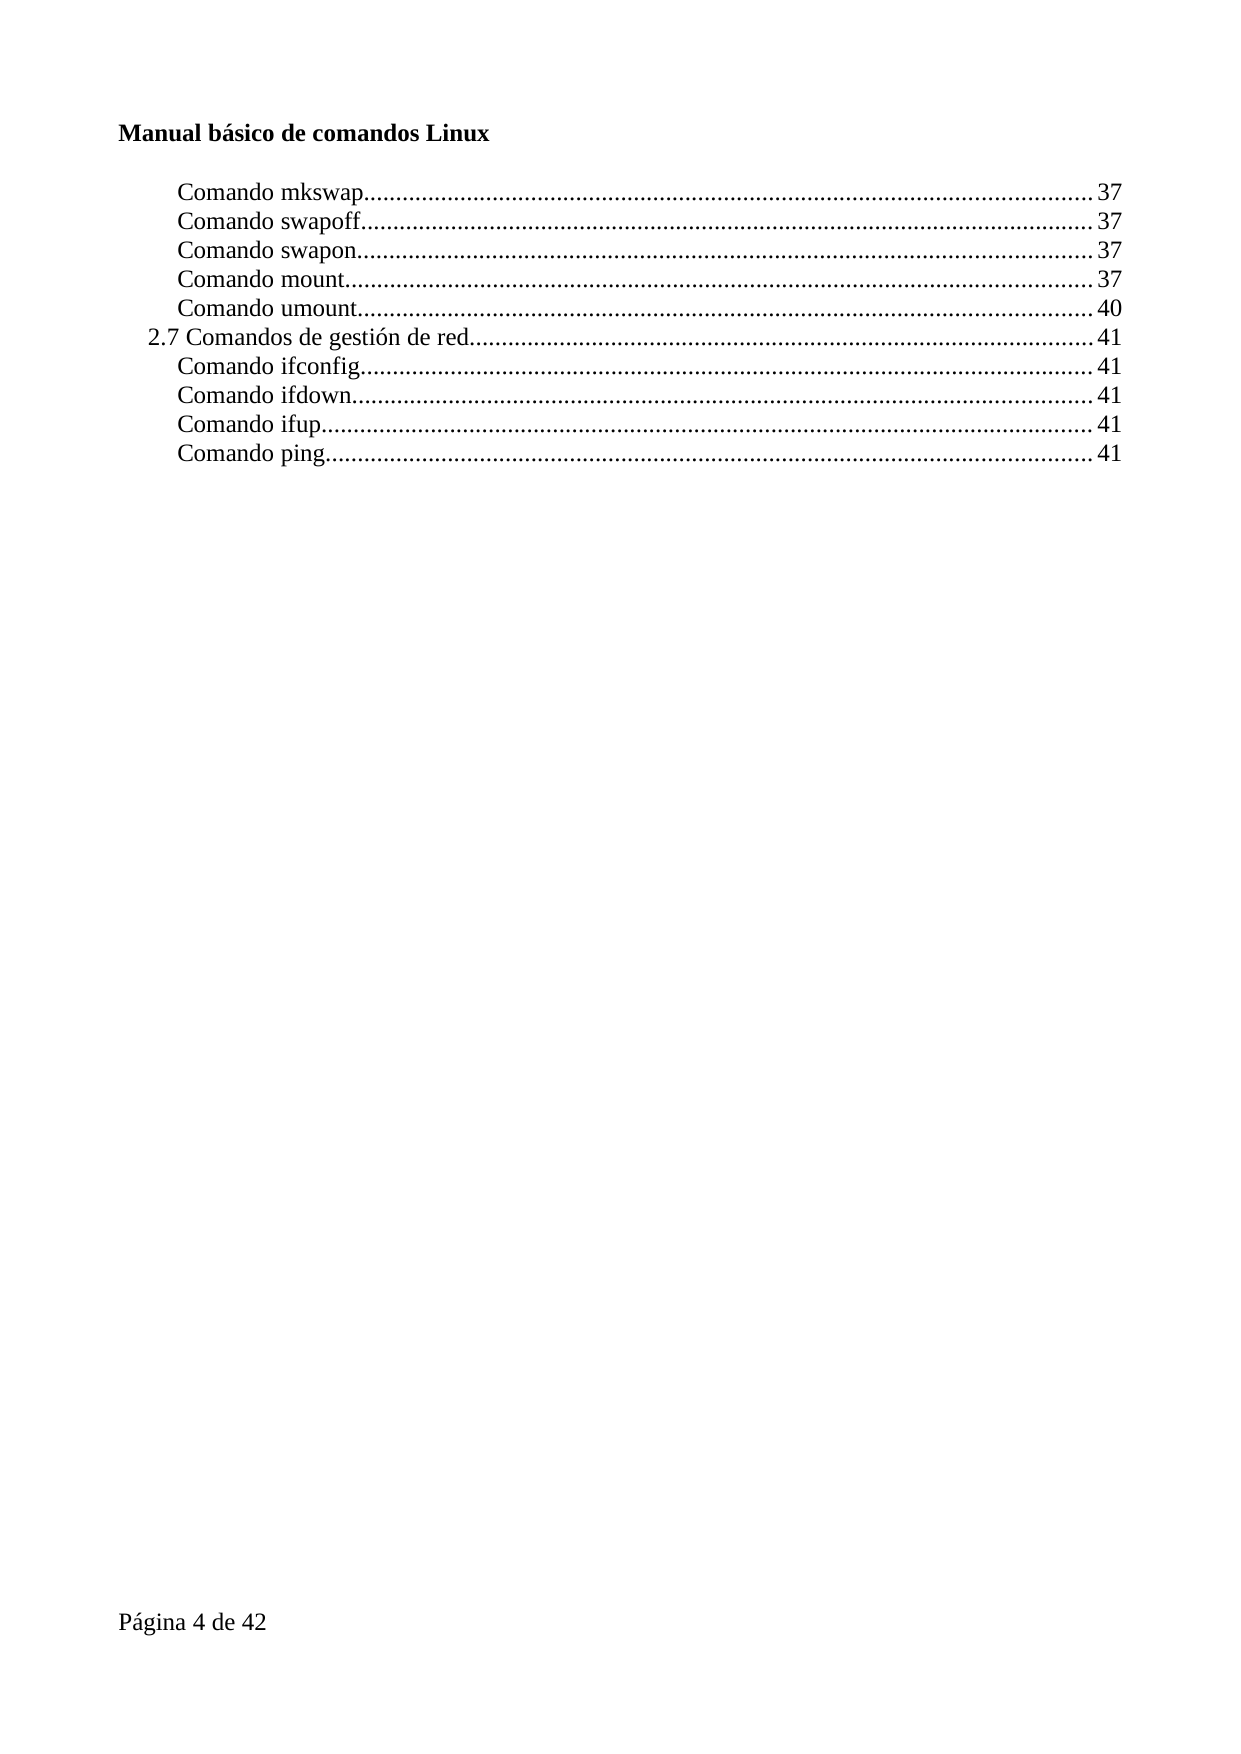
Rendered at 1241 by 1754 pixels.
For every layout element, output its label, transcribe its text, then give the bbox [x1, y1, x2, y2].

text Comando ifconfig 41 [177, 351, 1122, 380]
text Comando swapon 37 [177, 235, 1122, 264]
text Comando swapoff 37 [177, 206, 1122, 235]
text Comando mkswap 37 [177, 177, 1122, 206]
text Comando ping 41 [177, 438, 1122, 467]
text Comando mount 37 [177, 264, 1122, 293]
text Comando umount 40 [177, 293, 1122, 322]
text Comando ifdown 41 [177, 380, 1122, 409]
text 2.7 Comandos de gestión de red. 41 [148, 322, 1122, 351]
text Comando ifup 41 [177, 409, 1122, 438]
